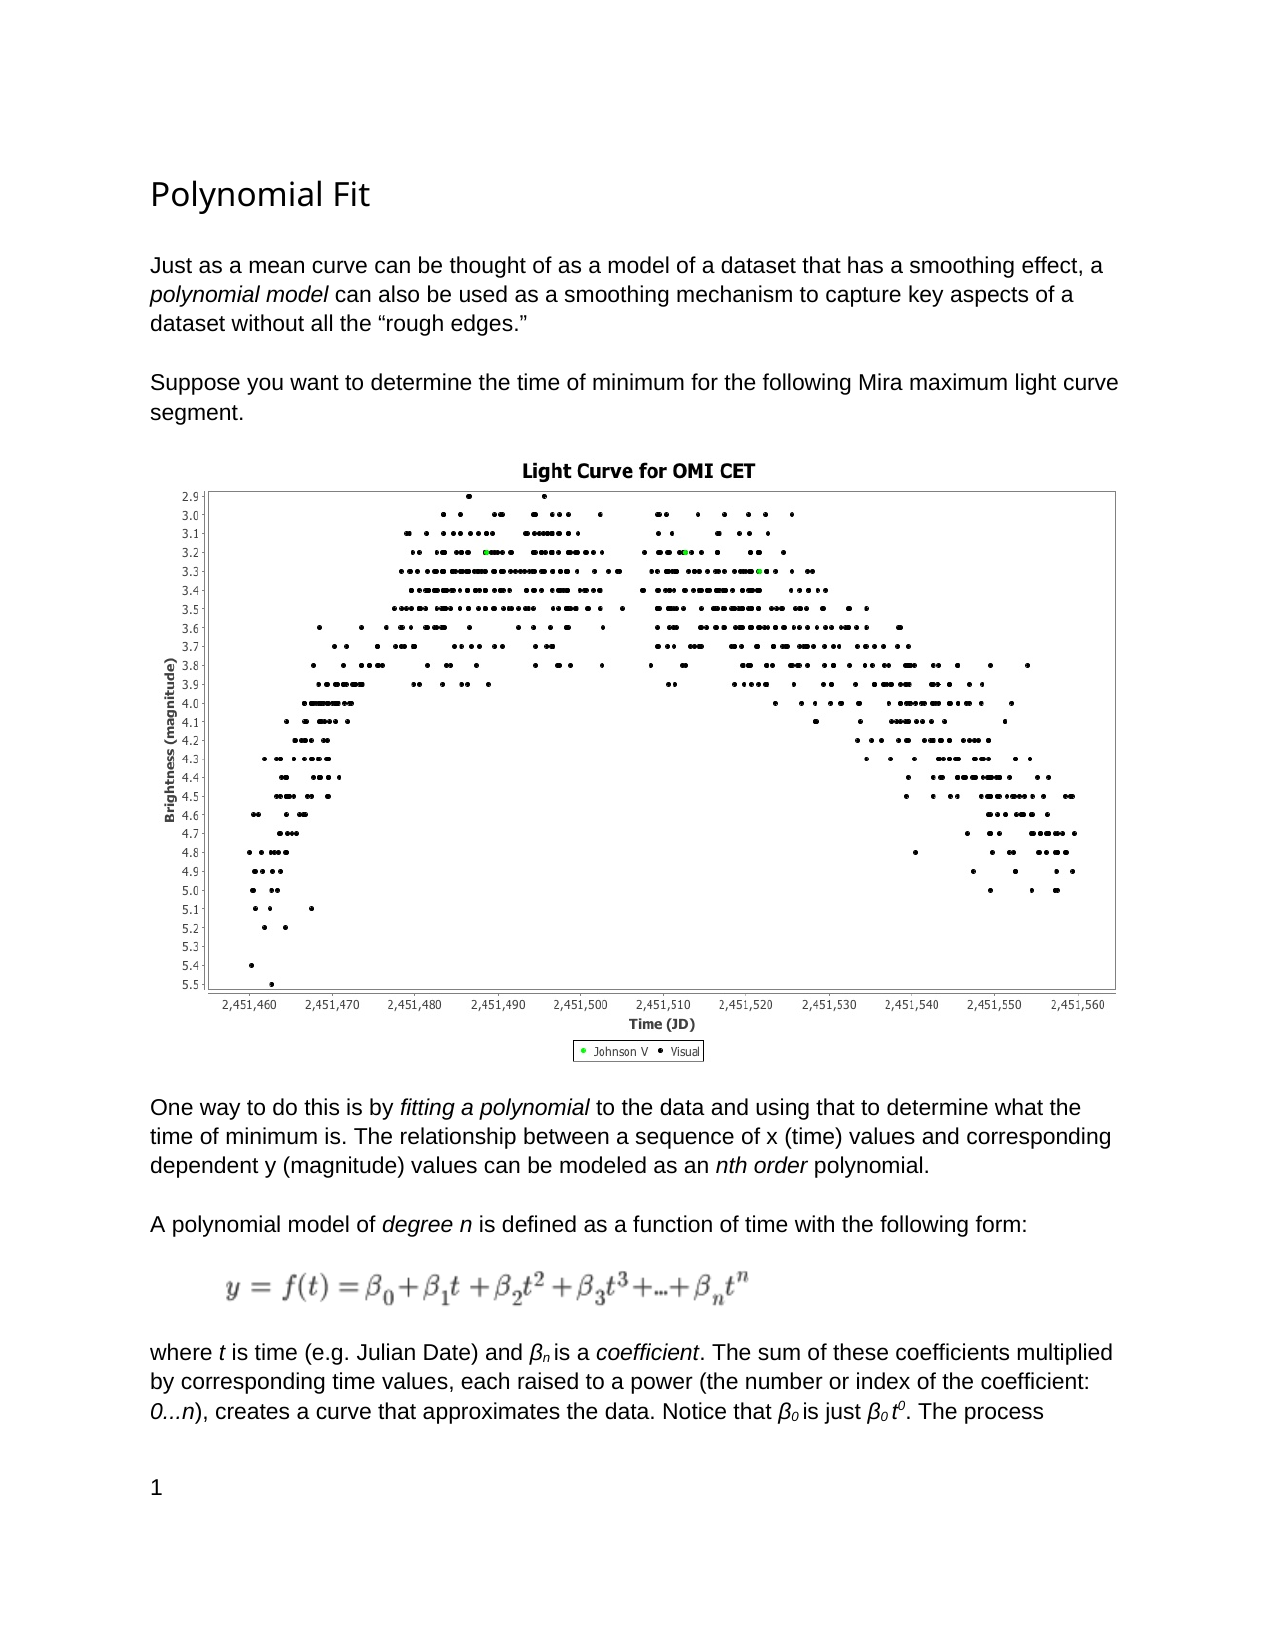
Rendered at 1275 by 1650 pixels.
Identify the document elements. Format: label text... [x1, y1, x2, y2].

text One way to do this is by fitting a polynomial to the data and using that to determine what the time of minimum is. The relationship between a sequence of x (time) values and corresponding dependent y (magnitude) values can be modeled as an nth order polynomial. [150, 1094, 1125, 1179]
text where t is time (e.g. Julian Date) and βn is a coefficient. The sum of these coefficients multiplied by corresponding time values, each raised to a power (the number or index of the coefficient: 0...n), creates a curve that approximates the data. Notice that β0 is just β0 t0. The process [150, 1339, 1125, 1424]
picture [225, 1270, 749, 1307]
subtitle Polynomial Fit [150, 171, 1125, 216]
text Suppose you want to determine the time of minimum for the following Mira maximum light curve segment. [150, 370, 1125, 425]
text Just as a mean curve can be thought of as a model of a dataset that has a smoothing effect, a polynomial model can also be used as a smoothing mechanism to capture key aspects of a dataset without all the “rough edges.” [150, 252, 1125, 337]
picture [150, 458, 1125, 1062]
text A polynomial model of degree n is defined as a function of time with the following form: [150, 1212, 1125, 1237]
